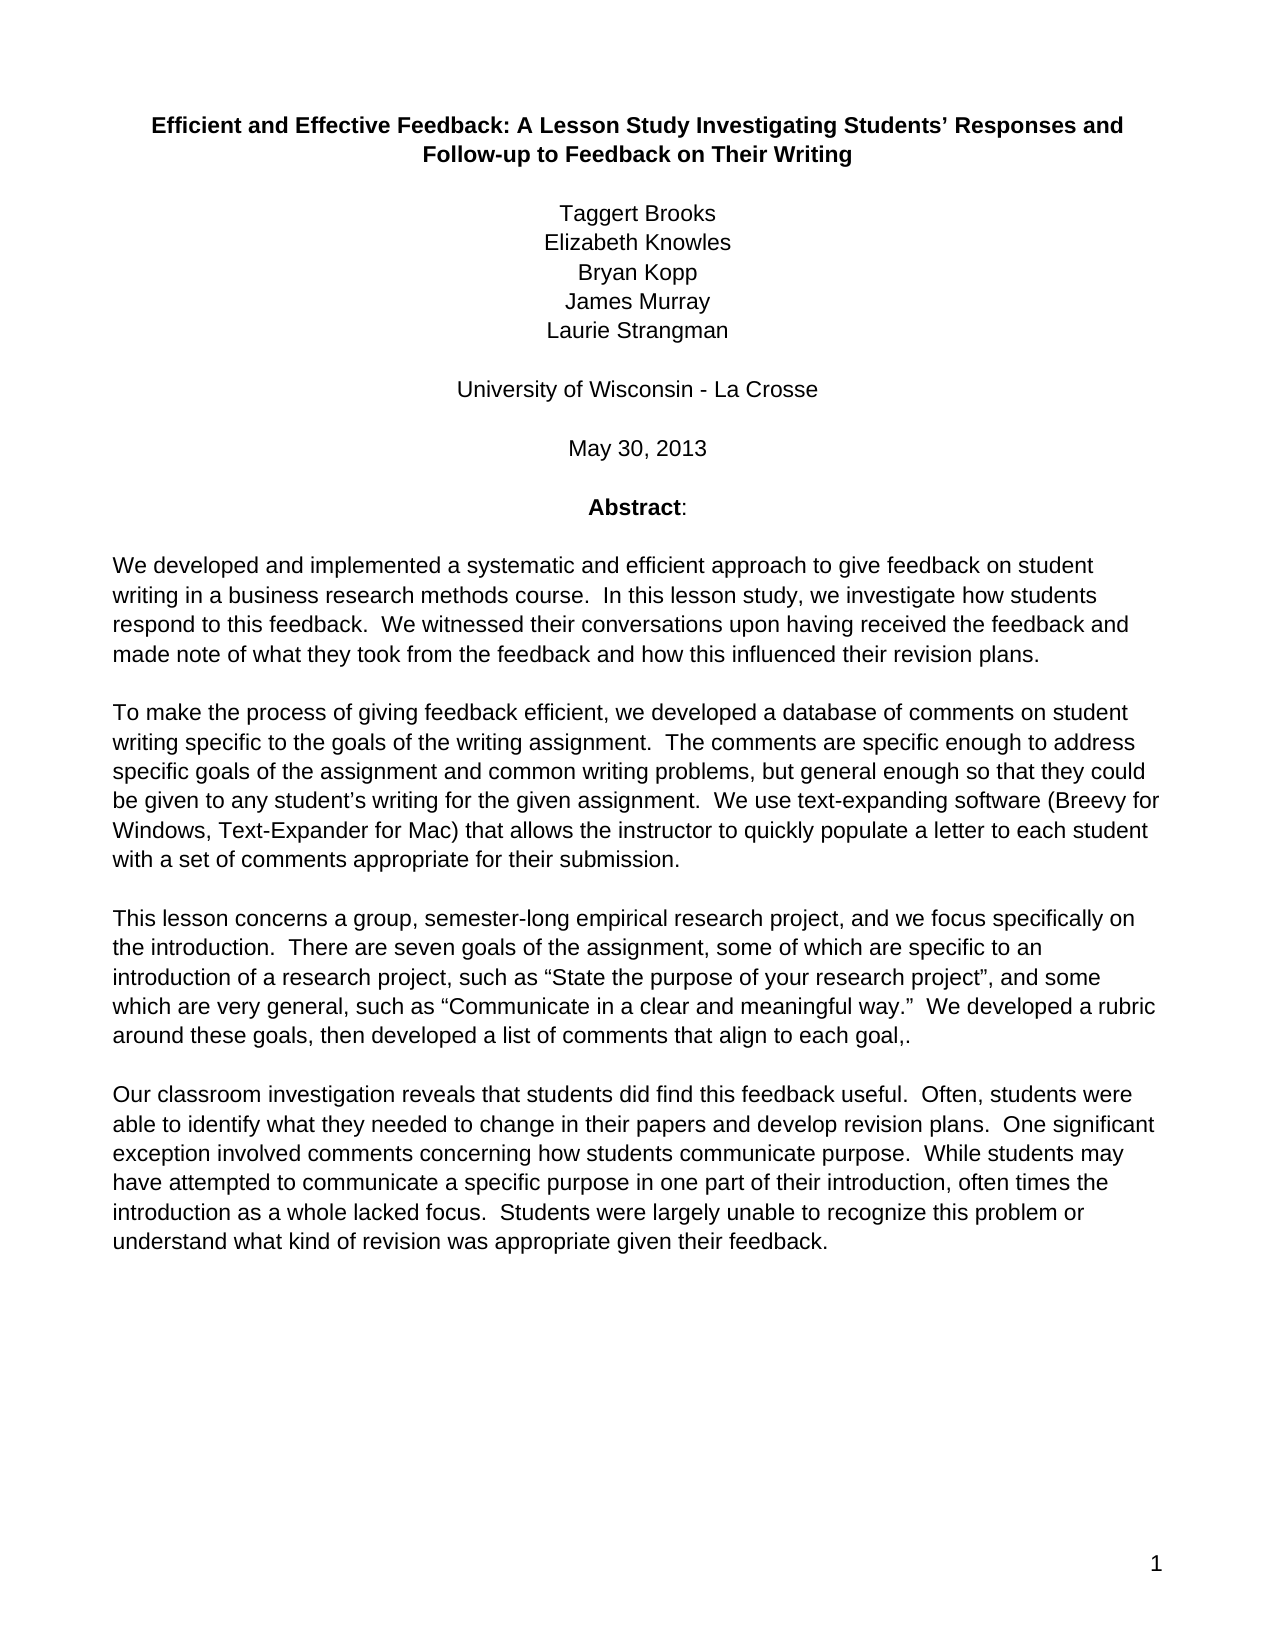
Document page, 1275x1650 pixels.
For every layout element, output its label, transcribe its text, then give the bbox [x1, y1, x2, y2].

text We developed and implemented a systematic and efficient approach to give feedback on student writing in a business research methods course. In this lesson study, we investigate how students respond to this feedback. We witnessed their conversations upon having received the feedback and made note of what they took from the feedback and how this influenced their revision plans. [112, 553, 1162, 667]
text To make the process of giving feedback efficient, we developed a database of comments on student writing specific to the goals of the writing assignment. The comments are specific enough to address specific goals of the assignment and common writing problems, but general enough so that they could be given to any student’s writing for the given assignment. We use text-expanding software (Breevy for Windows, Text-Expander for Mac) that allows the instructor to quickly populate a letter to each student with a set of comments appropriate for their submission. [112, 700, 1162, 872]
text James Murray [112, 289, 1162, 314]
text May 30, 2013 [112, 436, 1162, 461]
text Laurie Strangman [112, 318, 1162, 344]
text University of Wisconsin - La Crosse [112, 377, 1162, 402]
text Abstract: [112, 494, 1162, 520]
text Taggert Brooks [112, 201, 1162, 226]
text This lesson concerns a group, semester-long empirical research project, and we focus specifically on the introduction. There are seven goals of the assignment, some of which are specific to an introduction of a research project, such as “State the purpose of your research project”, and some which are very general, such as “Communicate in a clear and meaningful way.” We developed a rubric around these goals, then developed a list of comments that align to each goal,. [112, 906, 1162, 1049]
text Elizabeth Knowles [112, 230, 1162, 256]
text Efficient and Effective Feedback: A Lesson Study Investigating Students’ Responses and Follow-up to Feedback on Their Writing [112, 112, 1162, 167]
text Our classroom investigation reveals that students did find this feedback useful. Often, students were able to identify what they needed to change in their papers and develop revision plans. One significant exception involved comments concerning how students communicate purpose. While students may have attempted to communicate a specific purpose in one part of their introduction, often times the introduction as a whole lacked focus. Students were largely unable to recognize this problem or understand what kind of revision was appropriate given their feedback. [112, 1082, 1162, 1254]
text Bryan Kopp [112, 259, 1162, 285]
